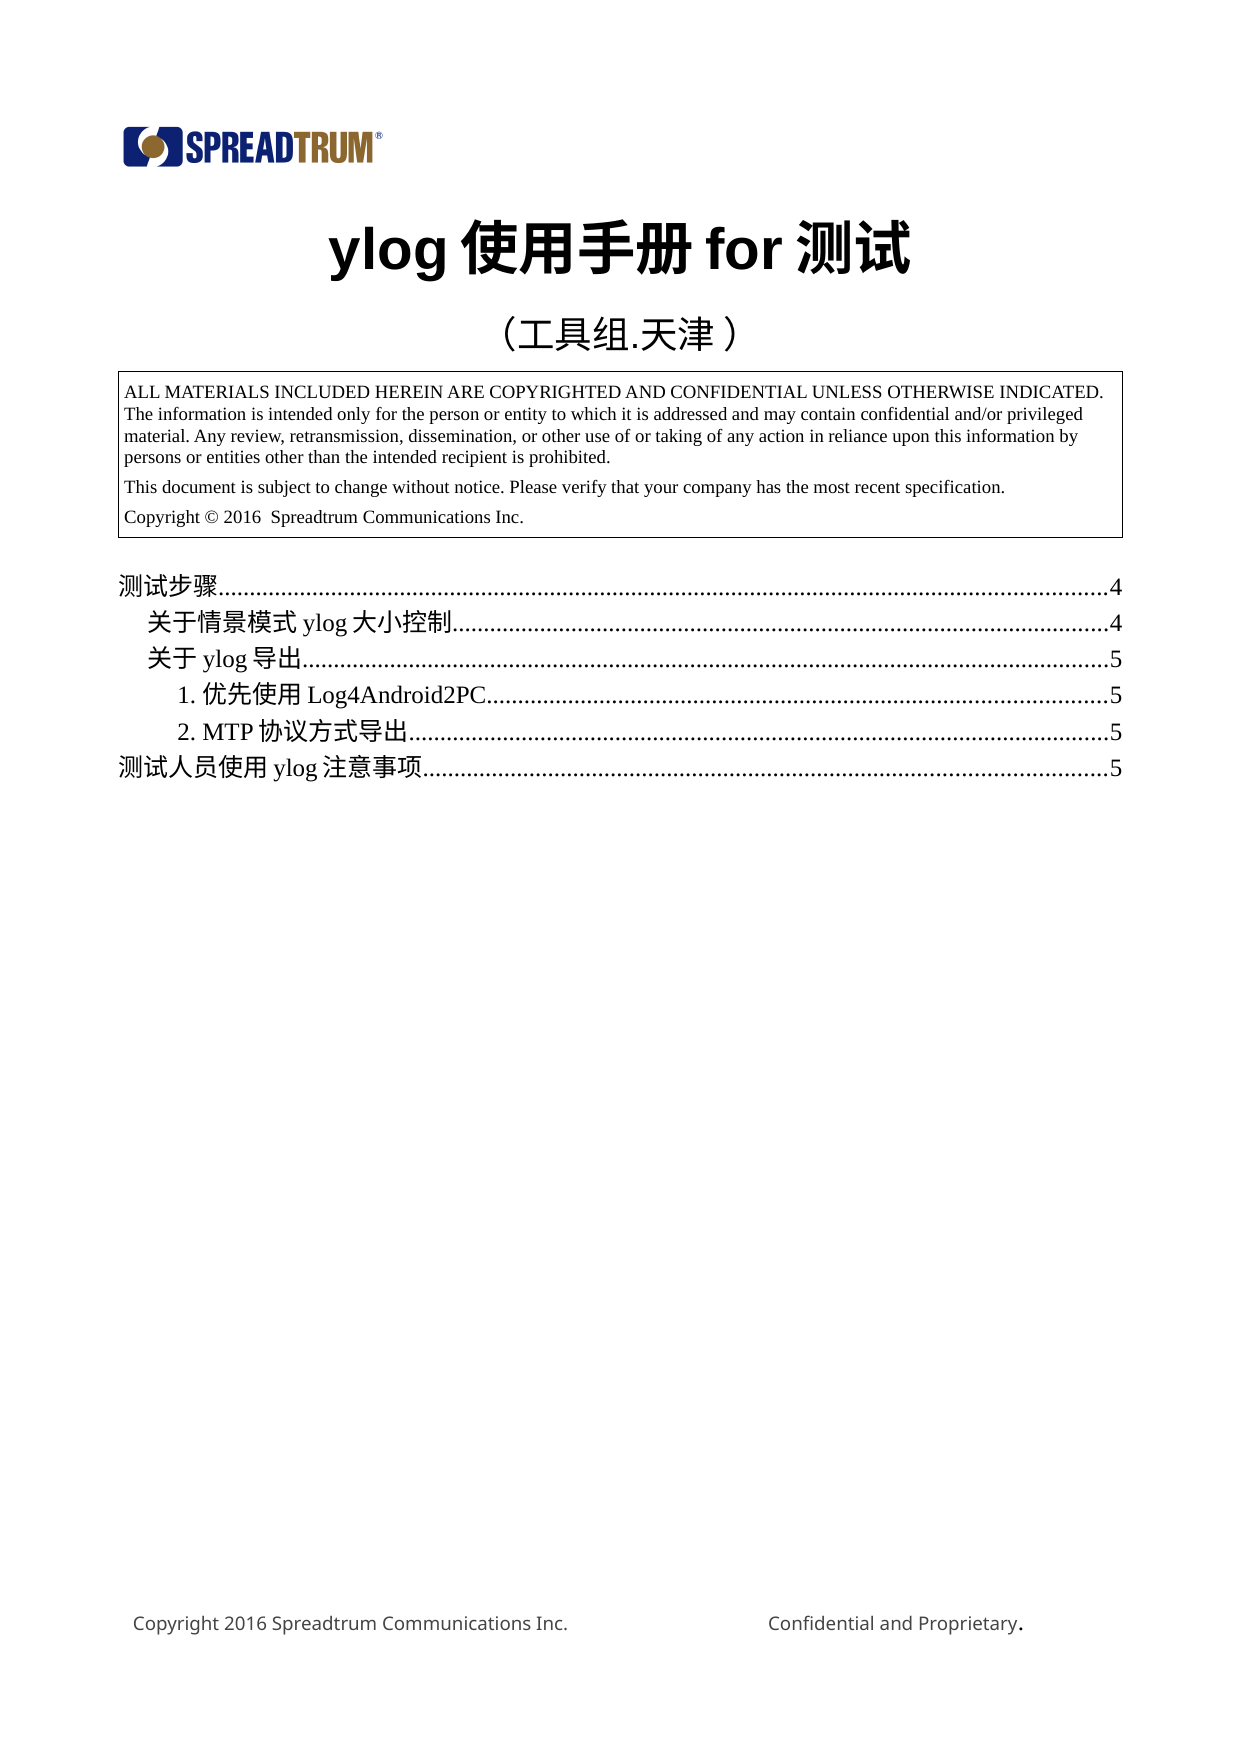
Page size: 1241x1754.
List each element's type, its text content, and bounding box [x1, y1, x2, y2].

table_header ALL MATERIALS INCLUDED HEREIN ARE COPYRIGHTED AND CONFIDENTIAL UNLESS OTHERWISE INDICATED. The information is intended only for the person or entity to which it is addressed and may contain confidential and/or privileged material. Any review, retransmission, dissemination, or other use of or taking of any action in reliance upon this information by persons or entities other than the intended recipient is prohibited. This document is subject to change without notice. Please verify that your company has the most recent specification. Copyright © 2016 Spreadtrum Communications Inc. [119, 372, 1122, 537]
text 关于情景模式ylog大小控制 4 [148, 602, 1122, 639]
text 关于ylog导出 5 [148, 639, 1122, 675]
text 2. MTP协议方式导出 5 [177, 711, 1122, 747]
subtitle （工具组.天津 ） [118, 304, 1122, 359]
text 测试步骤 4 [118, 566, 1122, 602]
title ylog使用手册for测试 [118, 201, 1122, 286]
picture [120, 123, 386, 168]
text 1. 优先使用Log4Android2PC 5 [177, 675, 1122, 711]
text 测试人员使用ylog注意事项 5 [118, 747, 1122, 784]
